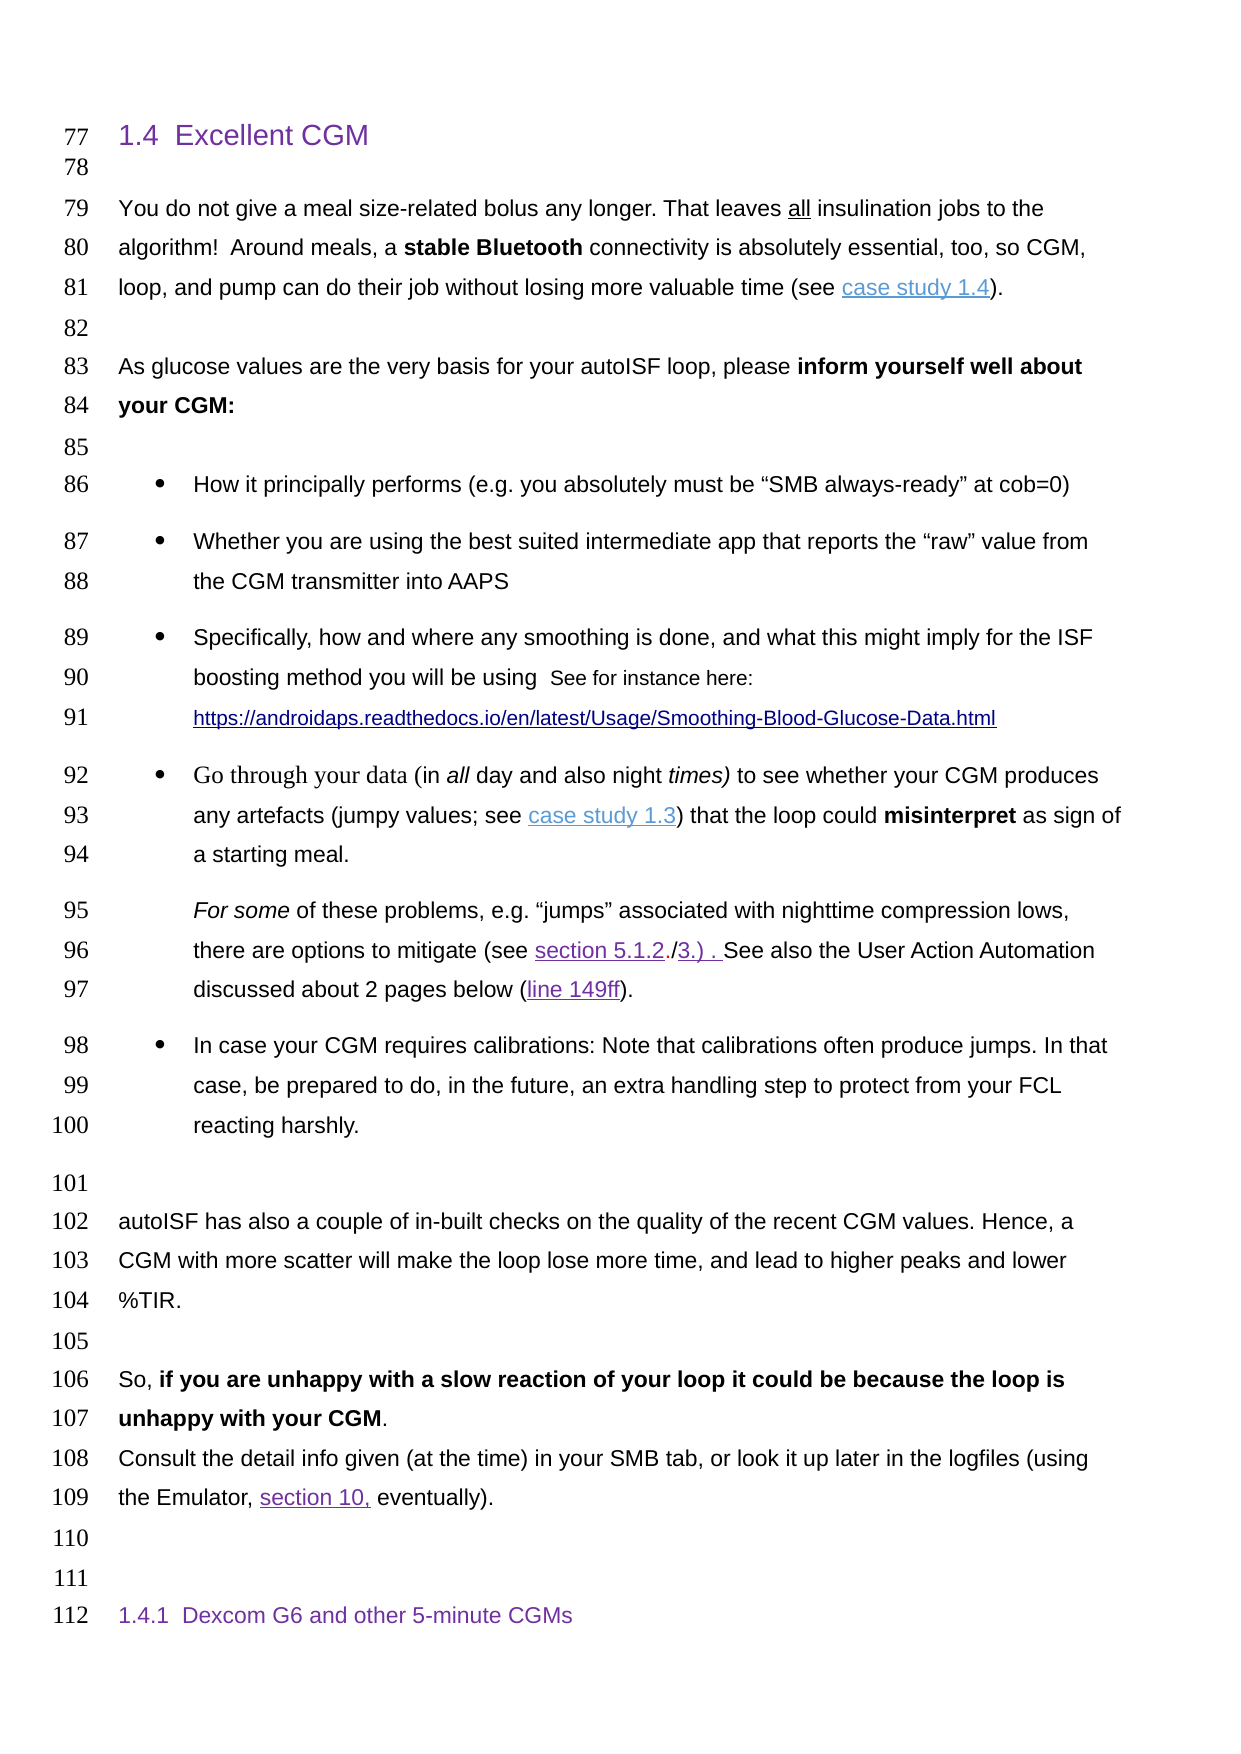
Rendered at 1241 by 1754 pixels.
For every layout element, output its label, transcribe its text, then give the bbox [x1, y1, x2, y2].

text You do not give a meal size-related bolus any longer. That leaves all insulination jobs to the algorithm! Around meals, a stable Bluetooth connectivity is absolutely essential, too, so CGM, loop, and pump can do their job without losing more valuable time (see case study 1.4). [118, 195, 1122, 300]
text autoISF has also a couple of in-built checks on the quality of the recent CGM values. Hence, a CGM with more scatter will make the loop lose more time, and lead to higher peaks and lower %TIR. [118, 1208, 1122, 1313]
text 1.4.1 Dexcom G6 and other 5-minute CGMs [118, 1602, 1122, 1629]
list For some of these problems, e.g. “jumps” associated with nighttime compression lows, there are options to mitigate (see section 5.1.2./3.) . See also the User Action Automation discussed about 2 pages below (line 149ff). [193, 897, 1122, 1003]
list In case your CGM requires calibrations: Note that calibrations often produce jumps. In that case, be prepared to do, in the future, an extra handling step to protect from your FCL reacting harshly. [156, 1032, 1122, 1138]
list Specifically, how and where any smoothing is done, and what this might imply for the ISF boosting method you will be using See for instance here: https://androidaps.readthedocs.io/en/latest/Usage/Smoothing-Blood-Glucose-Data.html [156, 624, 1122, 730]
list How it principally performs (e.g. you absolutely must be “SMB always-ready” at cob=0) [156, 471, 1122, 498]
list Whether you are using the best suited intermediate app that reports the “raw” value from the CGM transmitter into AAPS [156, 528, 1122, 594]
list Go through your data (in all day and also night times) to see whether your CGM produces any artefacts (jumpy values; see case study 1.3) that the loop could misinterpret as sign of a starting meal. [156, 760, 1122, 868]
text 1.4 Excellent CGM [118, 118, 1122, 152]
text Consult the detail info given (at the time) in your SMB tab, or look it up later in the logfiles (using the Emulator, section 10, eventually). [118, 1444, 1122, 1510]
text As glucose values are the very basis for your autoISF loop, please inform yourself well about your CGM: [118, 353, 1122, 418]
text So, if you are unhappy with a slow reaction of your loop it could be because the loop is unhappy with your CGM. [118, 1366, 1122, 1431]
